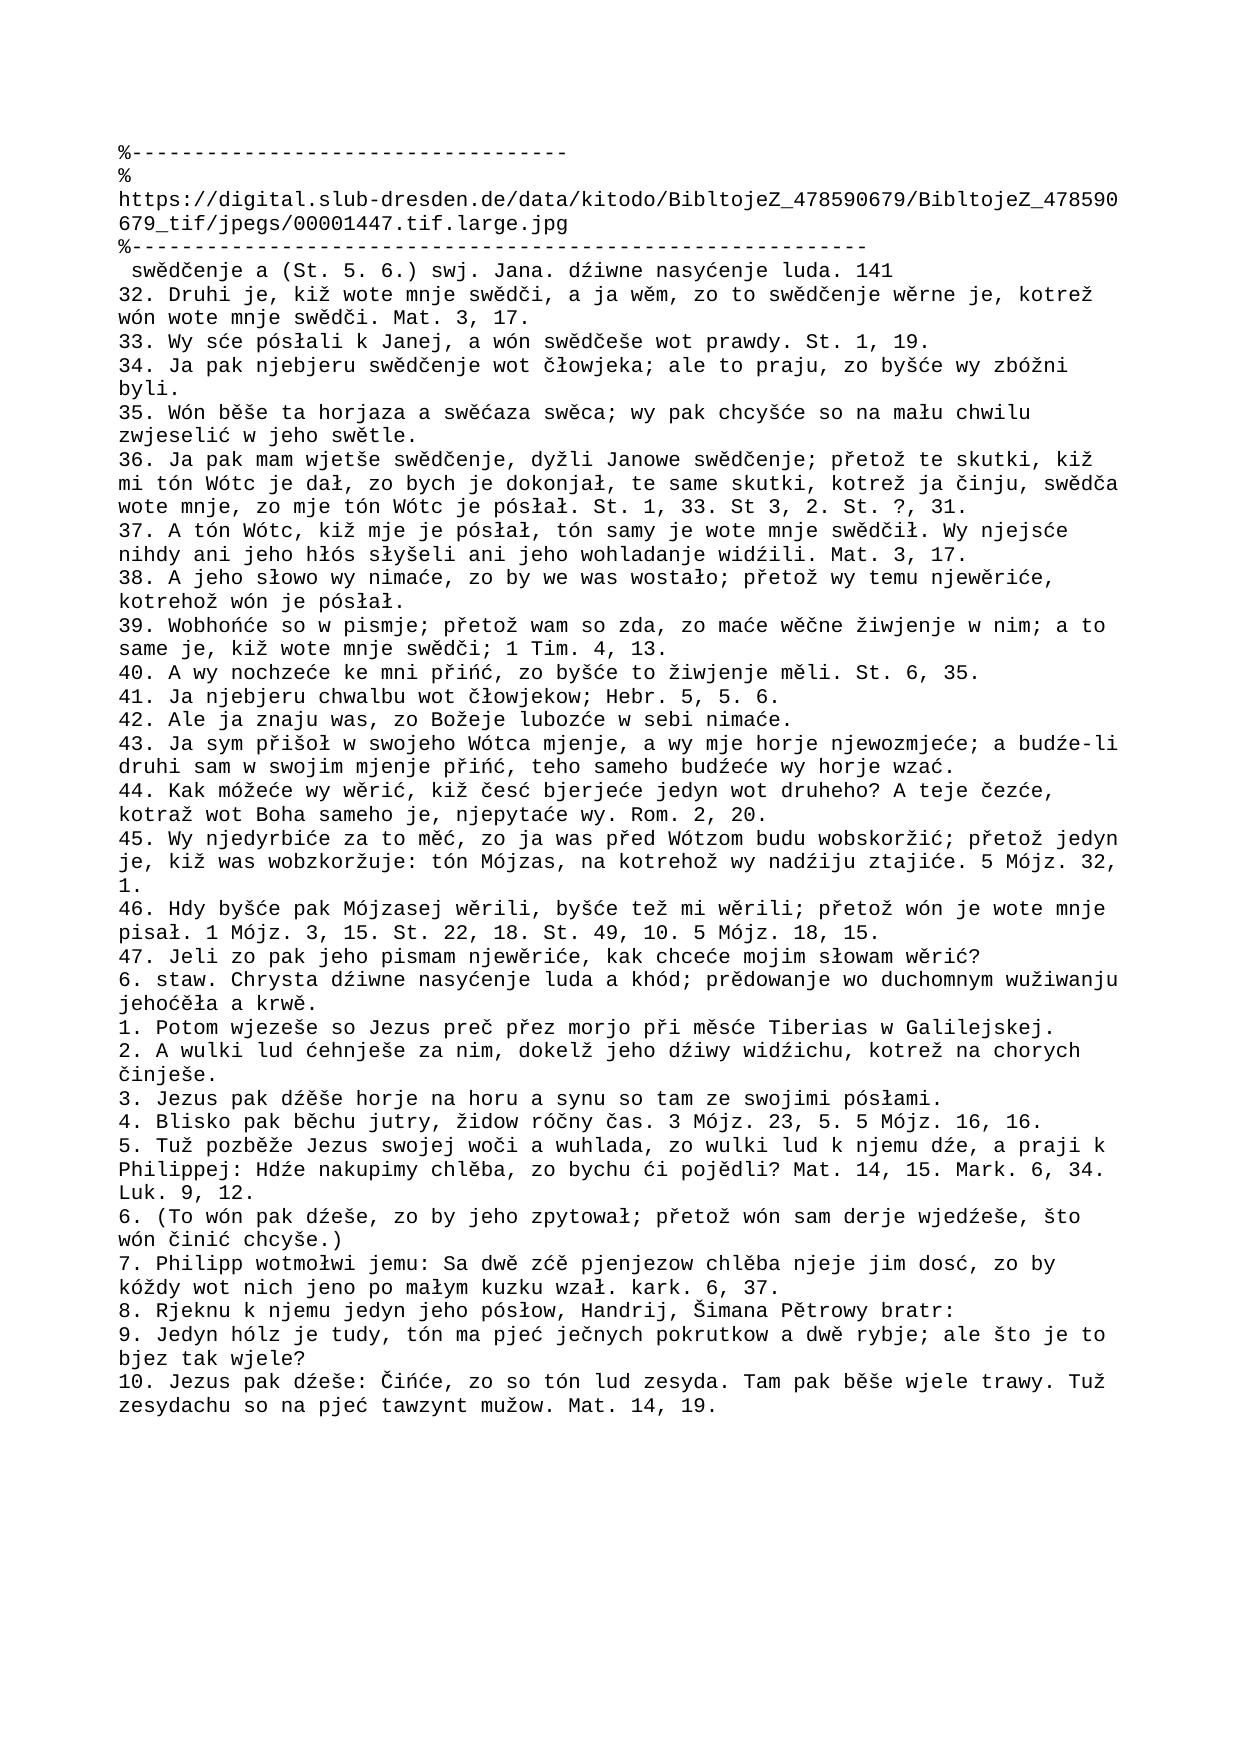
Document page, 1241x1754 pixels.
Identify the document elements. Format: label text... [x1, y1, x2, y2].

text swědčenje a (St. 5. 6.) swj. Jana. dźiwne nasyćenje luda. 141 [118, 260, 1122, 284]
text 9. Jedyn hólz je tudy, tón ma pjeć ječnych pokrutkow a dwě rybje; ale što je to bjez tak wjele? [118, 1324, 1122, 1371]
text 6. (To wón pak dźeše, zo by jeho zpytował; přetož wón sam derje wjedźeše, što wón činić chcyše.) [118, 1206, 1122, 1253]
text 34. Ja pak njebjeru swědčenje wot čłowjeka; ale to praju, zo byšće wy zbóžni byli. [118, 354, 1122, 402]
text 35. Wón běše ta horjaza a swěćaza swěca; wy pak chcyšće so na mału chwilu zwjeselić w jeho swětle. [118, 402, 1122, 449]
text 1. Potom wjezeše so Jezus preč přez morjo při měsće Tiberias w Galilejskej. [118, 1017, 1122, 1040]
text 43. Ja sym přišoł w swojeho Wótca mjenje, a wy mje horje njewozmjeće; a budźe-li druhi sam w swojim mjenje přińć, teho sameho budźeće wy horje wzać. [118, 733, 1122, 780]
text 32. Druhi je, kiž wote mnje swědči, a ja wěm, zo to swědčenje wěrne je, kotrež wón wote mnje swědči. Mat. 3, 17. [118, 284, 1122, 331]
text 41. Ja njebjeru chwalbu wot čłowjekow; Hebr. 5, 5. 6. [118, 686, 1122, 709]
text 3. Jezus pak dźěše horje na horu a synu so tam ze swojimi pósłami. [118, 1088, 1122, 1111]
text 46. Hdy byšće pak Mójzasej wěrili, byšće tež mi wěrili; přetož wón je wote mnje pisał. 1 Mójz. 3, 15. St. 22, 18. St. 49, 10. 5 Mójz. 18, 15. [118, 898, 1122, 946]
text 45. Wy njedyrbiće za to měć, zo ja was před Wótzom budu wobskoržić; přetož jedyn je, kiž was wobzkoržuje: tón Mójzas, na kotrehož wy nadźiju ztajiće. 5 Mójz. 32, 1. [118, 827, 1122, 898]
text %----------------------------------------------------------- [118, 236, 1122, 260]
text 40. A wy nochzeće ke mni přińć, zo byšće to žiwjenje měli. St. 6, 35. [118, 662, 1122, 686]
text 10. Jezus pak dźeše: Čińće, zo so tón lud zesyda. Tam pak běše wjele trawy. Tuž zesydachu so na pjeć tawzynt mužow. Mat. 14, 19. [118, 1371, 1122, 1419]
text 38. A jeho słowo wy nimaće, zo by we was wostało; přetož wy temu njewěriće, kotrehož wón je pósłał. [118, 567, 1122, 615]
text 47. Jeli zo pak jeho pismam njewěriće, kak chceće mojim słowam wěrić? [118, 946, 1122, 969]
text 33. Wy sće pósłali k Janej, a wón swědčeše wot prawdy. St. 1, 19. [118, 331, 1122, 354]
text 37. A tón Wótc, kiž mje je pósłał, tón samy je wote mnje swědčił. Wy njejsće nihdy ani jeho hłós słyšeli ani jeho wohladanje widźili. Mat. 3, 17. [118, 520, 1122, 567]
text 4. Blisko pak běchu jutry, židow róčny čas. 3 Mójz. 23, 5. 5 Mójz. 16, 16. [118, 1111, 1122, 1135]
text 2. A wulki lud ćehnješe za nim, dokelž jeho dźiwy widźichu, kotrež na chorych činješe. [118, 1040, 1122, 1088]
text 44. Kak móžeće wy wěrić, kiž česć bjerjeće jedyn wot druheho? A teje čezće, kotraž wot Boha sameho je, njepytaće wy. Rom. 2, 20. [118, 780, 1122, 827]
text 42. Ale ja znaju was, zo Božeje lubozće w sebi nimaće. [118, 709, 1122, 733]
text 39. Wobhońće so w pismje; přetož wam so zda, zo maće wěčne žiwjenje w nim; a to same je, kiž wote mnje swědči; 1 Tim. 4, 13. [118, 615, 1122, 662]
text % https://digital.slub-dresden.de/data/kitodo/BibltojeZ_478590679/BibltojeZ_478590679_tif/jpegs/00001447.tif.large.jpg [118, 165, 1122, 236]
text 36. Ja pak mam wjetše swědčenje, dyžli Janowe swědčenje; přetož te skutki, kiž mi tón Wótc je dał, zo bych je dokonjał, te same skutki, kotrež ja činju, swědča wote mnje, zo mje tón Wótc je pósłał. St. 1, 33. St 3, 2. St. ?, 31. [118, 449, 1122, 520]
text 6. staw. Chrysta dźiwne nasyćenje luda a khód; prědowanje wo duchomnym wužiwanju jehoćěła a krwě. [118, 969, 1122, 1017]
text 8. Rjeknu k njemu jedyn jeho pósłow, Handrij, Šimana Pětrowy bratr: [118, 1300, 1122, 1324]
text 7. Philipp wotmołwi jemu: Sa dwě zćě pjenjezow chlěba njeje jim dosć, zo by kóždy wot nich jeno po małym kuzku wzał. kark. 6, 37. [118, 1253, 1122, 1300]
text 5. Tuž pozběže Jezus swojej woči a wuhlada, zo wulki lud k njemu dźe, a praji k Philippej: Hdźe nakupimy chlěba, zo bychu ći pojědli? Mat. 14, 15. Mark. 6, 34. Luk. 9, 12. [118, 1135, 1122, 1206]
text %----------------------------------- [118, 142, 1122, 165]
